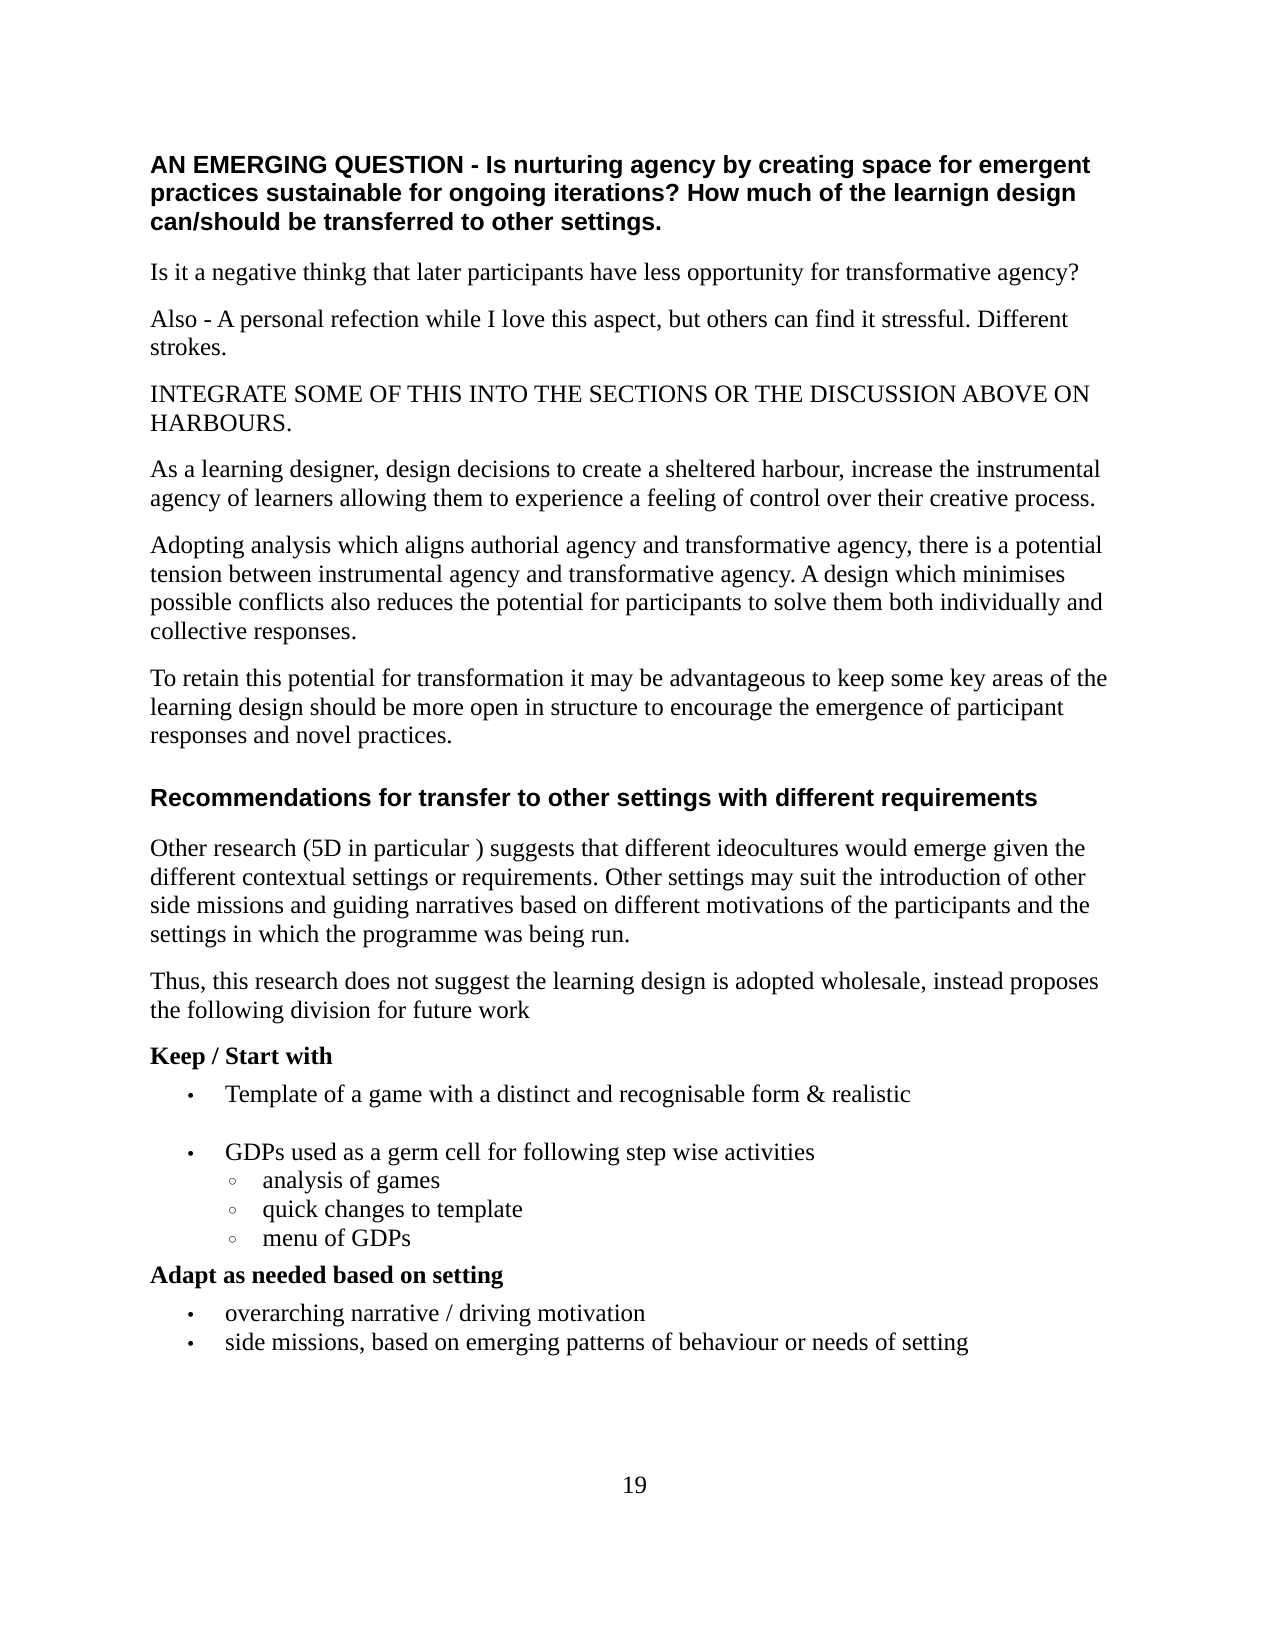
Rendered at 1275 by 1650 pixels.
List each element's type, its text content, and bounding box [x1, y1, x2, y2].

text Also - A personal refection while I love this aspect, but others can find it stressful. Different strokes. [150, 304, 1125, 361]
text Is it a negative thinkg that later participants have less opportunity for transformative agency? [150, 257, 1125, 286]
text Thus, this research does not suggest the learning design is adopted wholesale, instead proposes the following division for future work [150, 966, 1125, 1023]
text INTEGRATE SOME OF THIS INTO THE SECTIONS OR THE DISCUSSION ABOVE ON HARBOURS. [150, 379, 1125, 437]
text Adopting analysis which aligns authorial agency and transformative agency, there is a potential tension between instrumental agency and transformative agency. A design which minimises possible conflicts also reduces the potential for participants to solve them both individually and collective responses. [150, 530, 1125, 645]
list quick changes to template [225, 1194, 1125, 1223]
text To retain this potential for transformation it may be advantageous to keep some key areas of the learning design should be more open in structure to encourage the emergence of participant responses and novel practices. [150, 663, 1125, 749]
list analysis of games [225, 1165, 1125, 1194]
text Adapt as needed based on setting [150, 1261, 1125, 1289]
subtitle Recommendations for transfer to other settings with different requirements [150, 783, 1125, 812]
subtitle AN EMERGING QUESTION - Is nurturing agency by creating space for emergent practices sustainable for ongoing iterations? How much of the learnign design can/should be transferred to other settings. [150, 150, 1125, 236]
list menu of GDPs [225, 1223, 1125, 1252]
text Keep / Start with [150, 1041, 1125, 1070]
list overarching narrative / driving motivation [187, 1298, 1125, 1327]
list side missions, based on emerging patterns of behaviour or needs of setting [187, 1327, 1125, 1356]
list GDPs used as a germ cell for following step wise activities [187, 1137, 1125, 1165]
text As a learning designer, design decisions to create a sheltered harbour, increase the instrumental agency of learners allowing them to experience a feeling of control over their creative process. [150, 454, 1125, 512]
text Other research (5D in particular ) suggests that different ideocultures would emerge given the different contextual settings or requirements. Other settings may suit the introduction of other side missions and guiding narratives based on different motivations of the participants and the settings in which the programme was being run. [150, 833, 1125, 948]
list Template of a game with a distinct and recognisable form & realistic [187, 1079, 1125, 1137]
